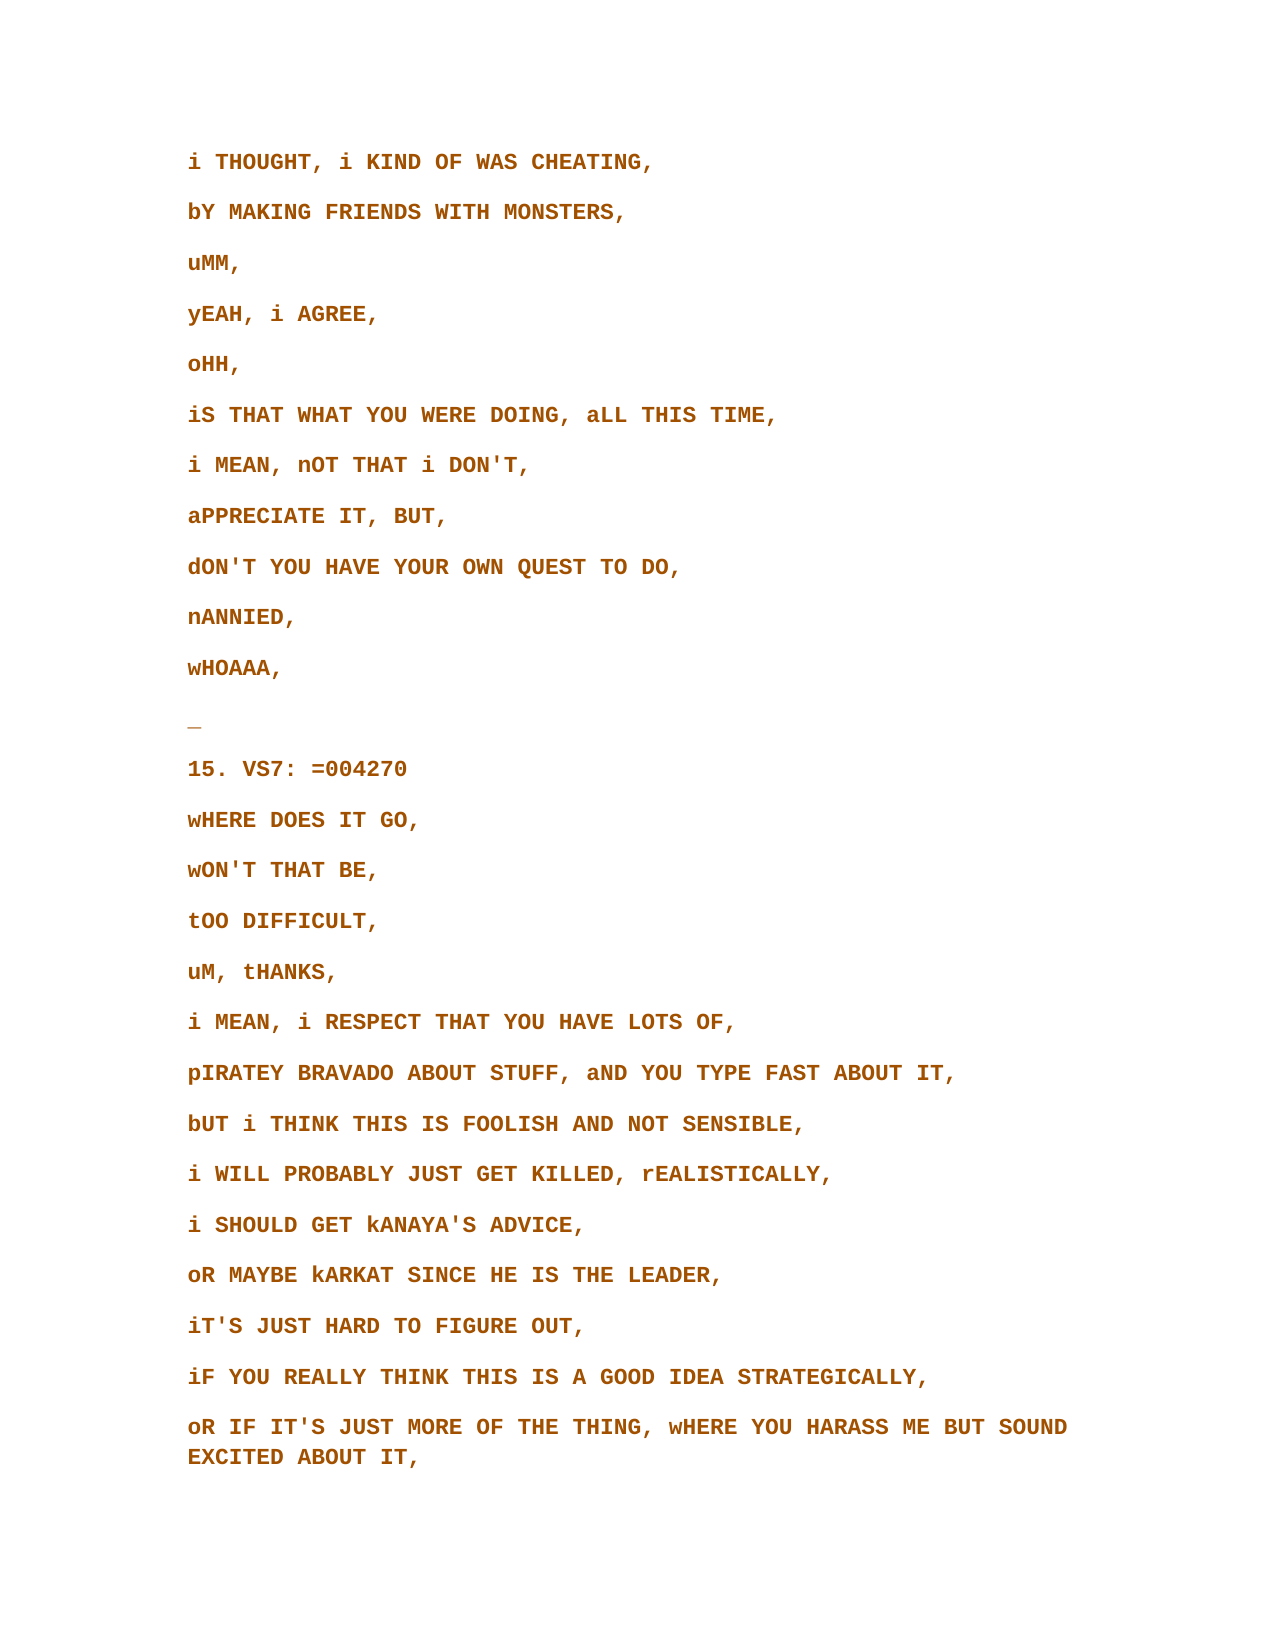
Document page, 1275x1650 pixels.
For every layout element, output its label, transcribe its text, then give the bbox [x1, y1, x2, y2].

text dON'T YOU HAVE YOUR OWN QUEST TO DO, [187, 555, 1087, 581]
text oR IF IT'S JUST MORE OF THE THING, wHERE YOU HARASS ME BUT SOUND EXCITED ABOUT IT, [187, 1416, 1087, 1471]
text yEAH, i AGREE, [187, 302, 1087, 328]
text bY MAKING FRIENDS WITH MONSTERS, [187, 201, 1087, 227]
text _ [187, 707, 1087, 733]
text aPPRECIATE IT, BUT, [187, 504, 1087, 530]
text i MEAN, i RESPECT THAT YOU HAVE LOTS OF, [187, 1011, 1087, 1037]
text iS THAT WHAT YOU WERE DOING, aLL THIS TIME, [187, 403, 1087, 429]
text iF YOU REALLY THINK THIS IS A GOOD IDEA STRATEGICALLY, [187, 1365, 1087, 1391]
text 15. VS7: =004270 [187, 757, 1087, 783]
text i MEAN, nOT THAT i DON'T, [187, 454, 1087, 480]
text pIRATEY BRAVADO ABOUT STUFF, aND YOU TYPE FAST ABOUT IT, [187, 1061, 1087, 1087]
text bUT i THINK THIS IS FOOLISH AND NOT SENSIBLE, [187, 1112, 1087, 1138]
text oR MAYBE kARKAT SINCE HE IS THE LEADER, [187, 1264, 1087, 1290]
text wON'T THAT BE, [187, 859, 1087, 885]
text uM, tHANKS, [187, 960, 1087, 986]
text i SHOULD GET kANAYA'S ADVICE, [187, 1213, 1087, 1239]
text tOO DIFFICULT, [187, 909, 1087, 935]
text nANNIED, [187, 606, 1087, 632]
text wHOAAA, [187, 656, 1087, 682]
text wHERE DOES IT GO, [187, 808, 1087, 834]
text iT'S JUST HARD TO FIGURE OUT, [187, 1314, 1087, 1340]
text uMM, [187, 251, 1087, 277]
text i THOUGHT, i KIND OF WAS CHEATING, [187, 150, 1087, 176]
text oHH, [187, 352, 1087, 378]
text i WILL PROBABLY JUST GET KILLED, rEALISTICALLY, [187, 1162, 1087, 1188]
